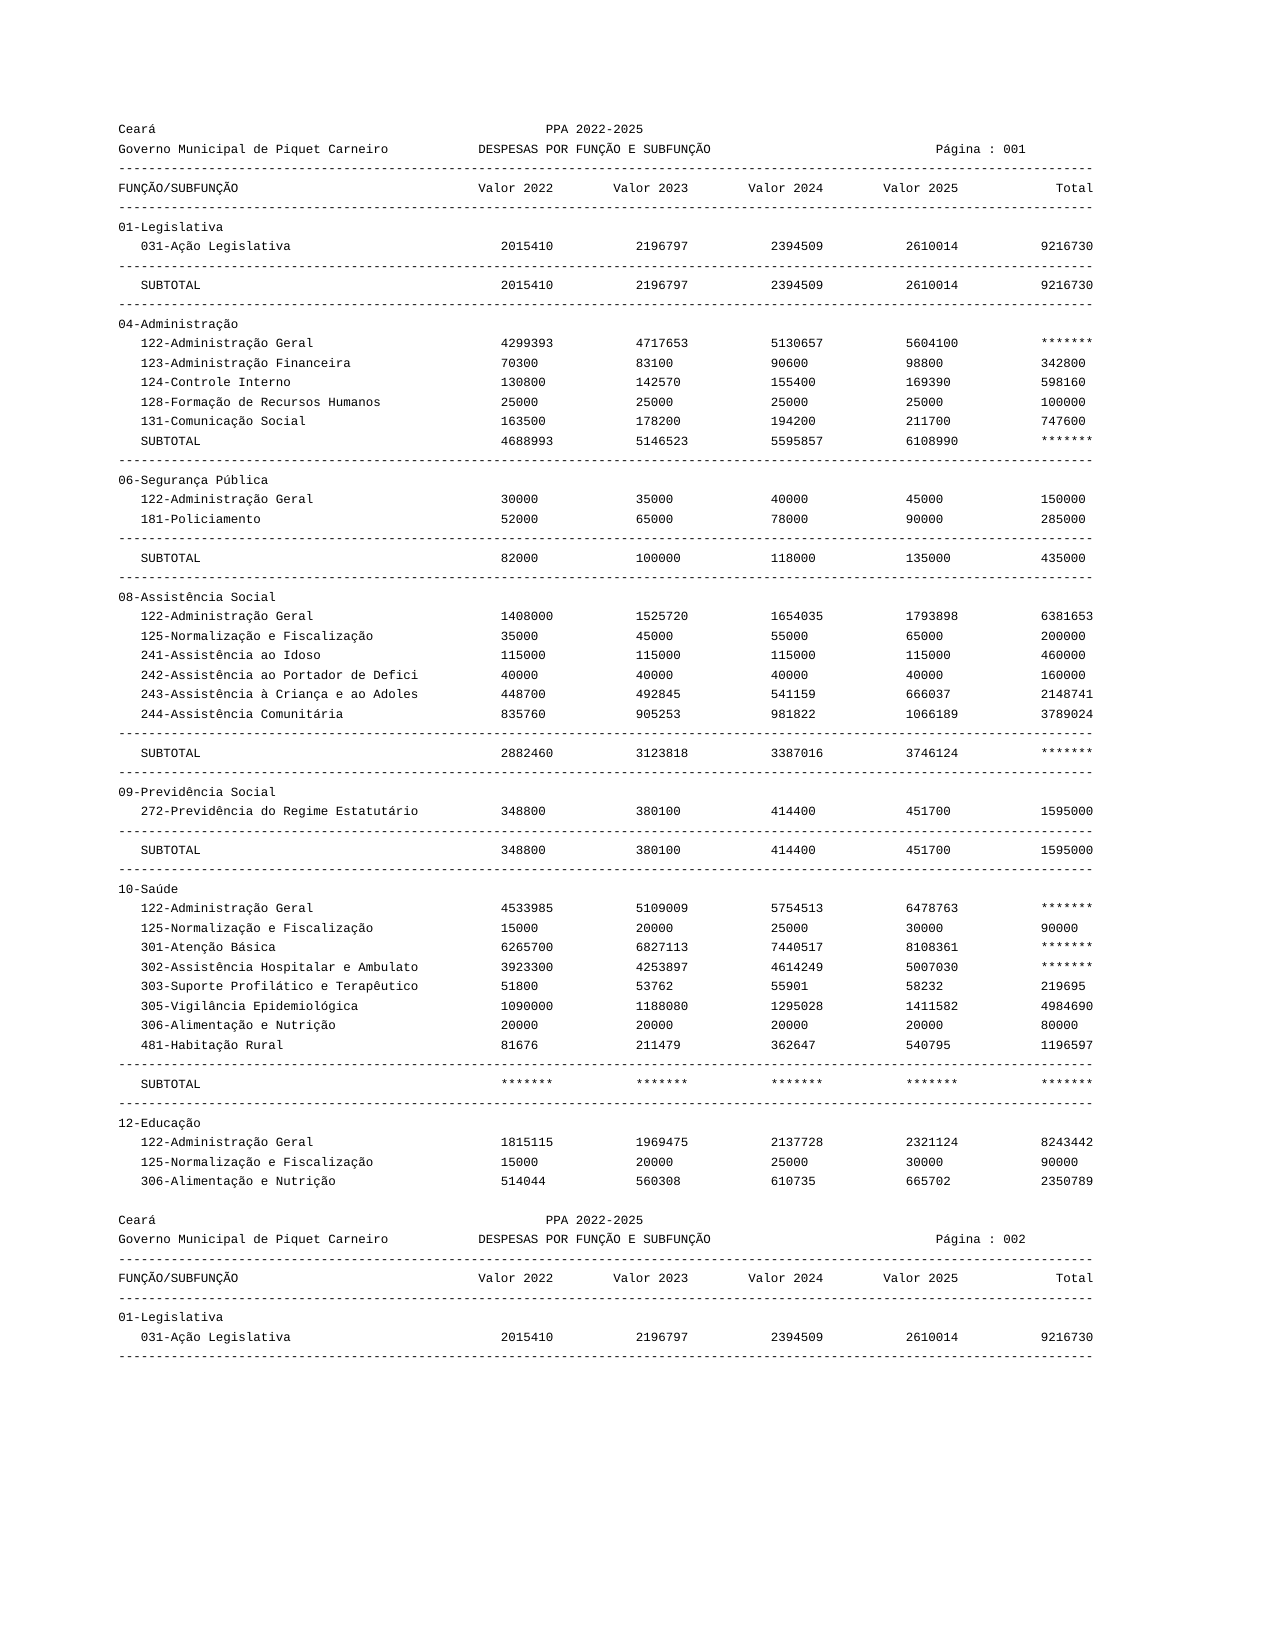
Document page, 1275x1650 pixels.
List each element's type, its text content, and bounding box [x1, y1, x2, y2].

text Ceará PPA 2022-2025 Governo Municipal de Piquet Carneiro DESPESAS POR FUNÇÃO E SUBFUNÇÃO Página : 001 ---------------------------------------------------------------------------------------------------------------------------------- FUNÇÃO/SUBFUNÇÃO Valor 2022 Valor 2023 Valor 2024 Valor 2025 Total ---------------------------------------------------------------------------------------------------------------------------------- 01-Legislativa 031-Ação Legislativa 2015410 2196797 2394509 2610014 9216730 ---------------------------------------------------------------------------------------------------------------------------------- SUBTOTAL 2015410 2196797 2394509 2610014 9216730 ---------------------------------------------------------------------------------------------------------------------------------- 04-Administração 122-Administração Geral 4299393 4717653 5130657 5604100 ******* 123-Administração Financeira 70300 83100 90600 98800 342800 124-Controle Interno 130800 142570 155400 169390 598160 128-Formação de Recursos Humanos 25000 25000 25000 25000 100000 131-Comunicação Social 163500 178200 194200 211700 747600 SUBTOTAL 4688993 5146523 5595857 6108990 ******* ---------------------------------------------------------------------------------------------------------------------------------- 06-Segurança Pública 122-Administração Geral 30000 35000 40000 45000 150000 181-Policiamento 52000 65000 78000 90000 285000 ---------------------------------------------------------------------------------------------------------------------------------- SUBTOTAL 82000 100000 118000 135000 435000 ---------------------------------------------------------------------------------------------------------------------------------- 08-Assistência Social 122-Administração Geral 1408000 1525720 1654035 1793898 6381653 125-Normalização e Fiscalização 35000 45000 55000 65000 200000 241-Assistência ao Idoso 115000 115000 115000 115000 460000 242-Assistência ao Portador de Defici 40000 40000 40000 40000 160000 243-Assistência à Criança e ao Adoles 448700 492845 541159 666037 2148741 244-Assistência Comunitária 835760 905253 981822 1066189 3789024 ---------------------------------------------------------------------------------------------------------------------------------- SUBTOTAL 2882460 3123818 3387016 3746124 ******* ---------------------------------------------------------------------------------------------------------------------------------- 09-Previdência Social 272-Previdência do Regime Estatutário 348800 380100 414400 451700 1595000 ---------------------------------------------------------------------------------------------------------------------------------- SUBTOTAL 348800 380100 414400 451700 1595000 ---------------------------------------------------------------------------------------------------------------------------------- 10-Saúde 122-Administração Geral 4533985 5109009 5754513 6478763 ******* 125-Normalização e Fiscalização 15000 20000 25000 30000 90000 301-Atenção Básica 6265700 6827113 7440517 8108361 ******* 302-Assistência Hospitalar e Ambulato 3923300 4253897 4614249 5007030 ******* 303-Suporte Profilático e Terapêutico 51800 53762 55901 58232 219695 305-Vigilância Epidemiológica 1090000 1188080 1295028 1411582 4984690 306-Alimentação e Nutrição 20000 20000 20000 20000 80000 481-Habitação Rural 81676 211479 362647 540795 1196597 ---------------------------------------------------------------------------------------------------------------------------------- SUBTOTAL ******* ******* ******* ******* ******* ---------------------------------------------------------------------------------------------------------------------------------- 12-Educação 122-Administração Geral 1815115 1969475 2137728 2321124 8243442 125-Normalização e Fiscalização 15000 20000 25000 30000 90000 306-Alimentação e Nutrição 514044 560308 610735 665702 2350789 [118, 118, 1157, 1209]
text Ceará PPA 2022-2025 Governo Municipal de Piquet Carneiro DESPESAS POR FUNÇÃO E SUBFUNÇÃO Página : 002 ---------------------------------------------------------------------------------------------------------------------------------- FUNÇÃO/SUBFUNÇÃO Valor 2022 Valor 2023 Valor 2024 Valor 2025 Total ---------------------------------------------------------------------------------------------------------------------------------- 01-Legislativa 031-Ação Legislativa 2015410 2196797 2394509 2610014 9216730 ---------------------------------------------------------------------------------------------------------------------------------- [118, 1209, 1157, 1384]
